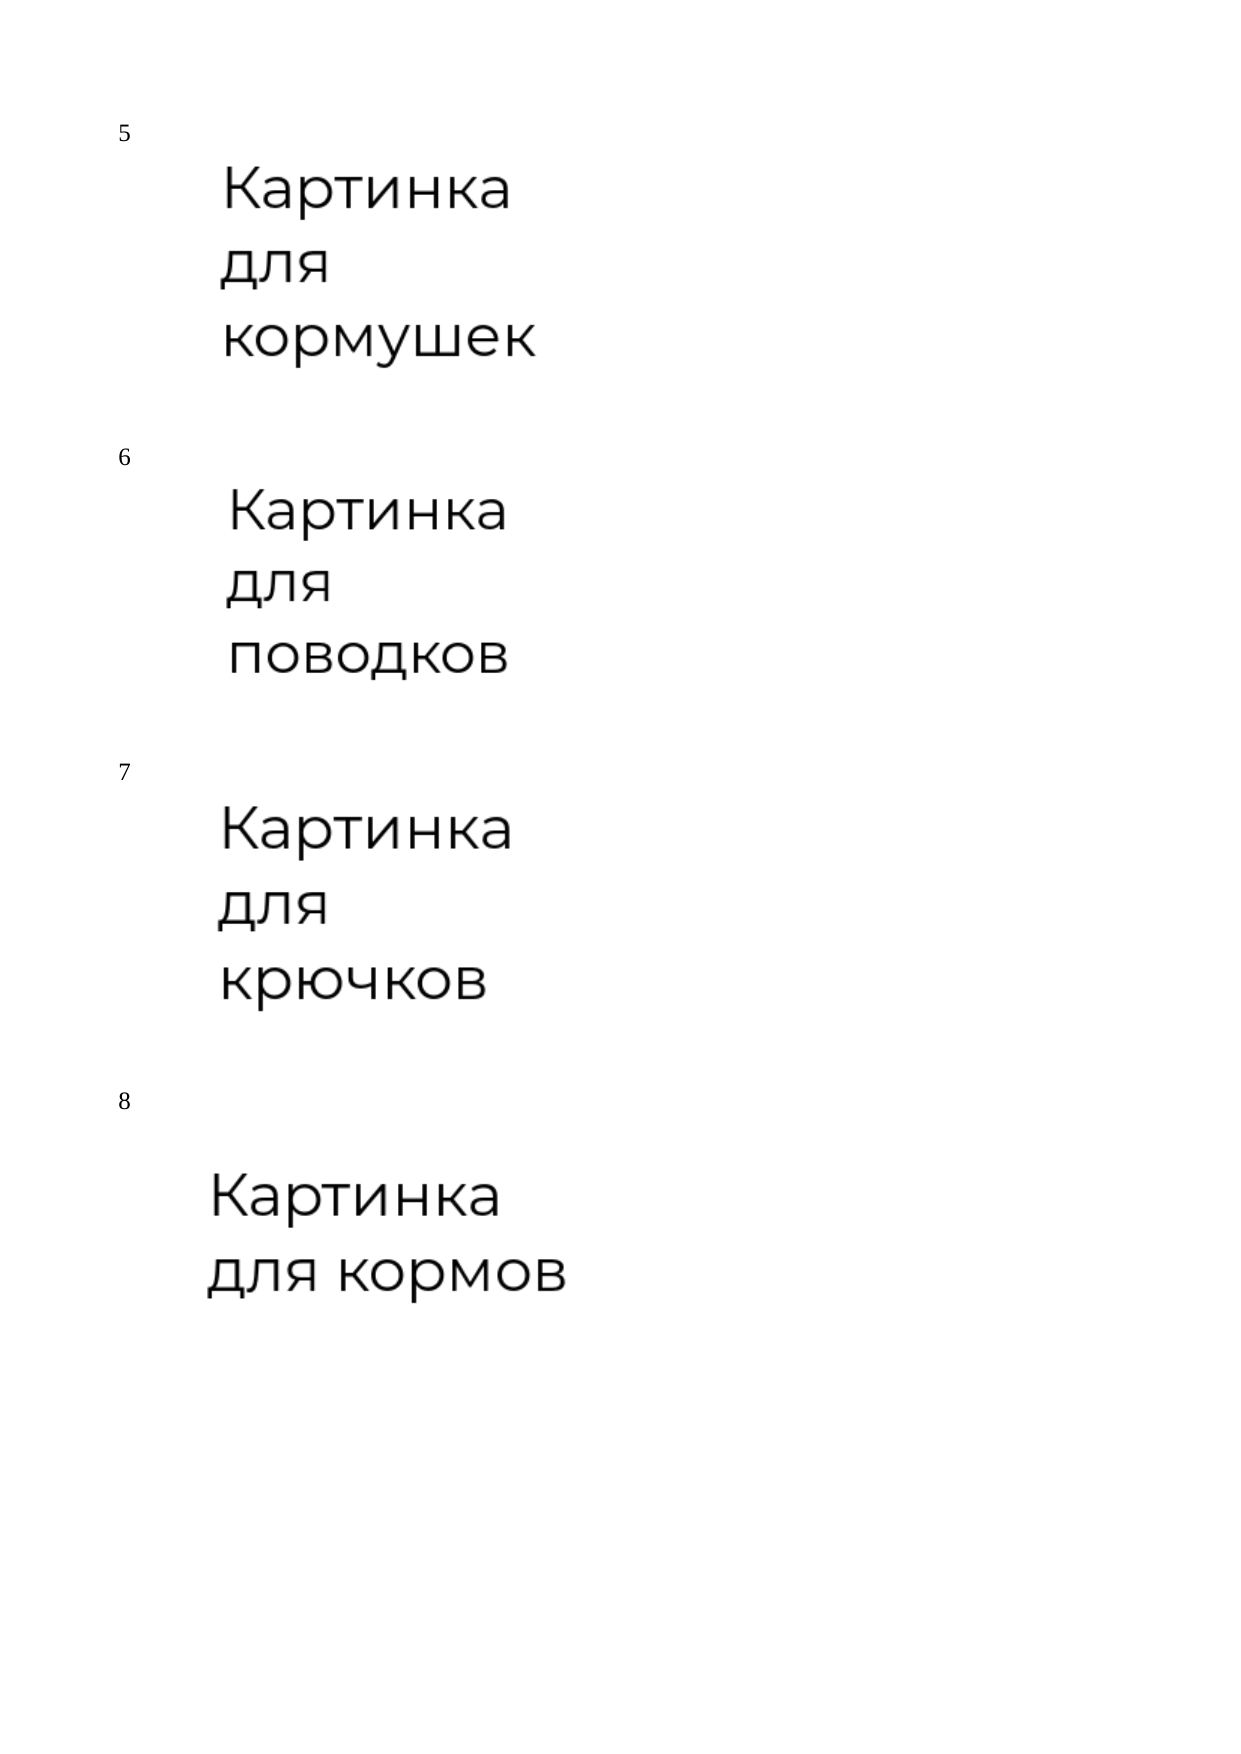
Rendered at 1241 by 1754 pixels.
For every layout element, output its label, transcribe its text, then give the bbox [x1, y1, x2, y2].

table_cell [178, 757, 613, 1086]
table_cell 5 [118, 118, 177, 442]
picture [195, 442, 596, 729]
table_cell [614, 757, 1123, 1086]
picture [188, 118, 603, 414]
picture [185, 757, 606, 1058]
table_cell [178, 1086, 613, 1414]
table_cell [614, 442, 1123, 757]
table_cell [614, 118, 1123, 442]
table_cell 6 [118, 442, 177, 757]
picture [185, 1086, 605, 1386]
table_cell [178, 118, 613, 442]
table_cell [614, 1086, 1123, 1414]
table_cell 7 [118, 757, 177, 1086]
table_cell [178, 442, 613, 757]
table_cell 8 [118, 1086, 177, 1414]
